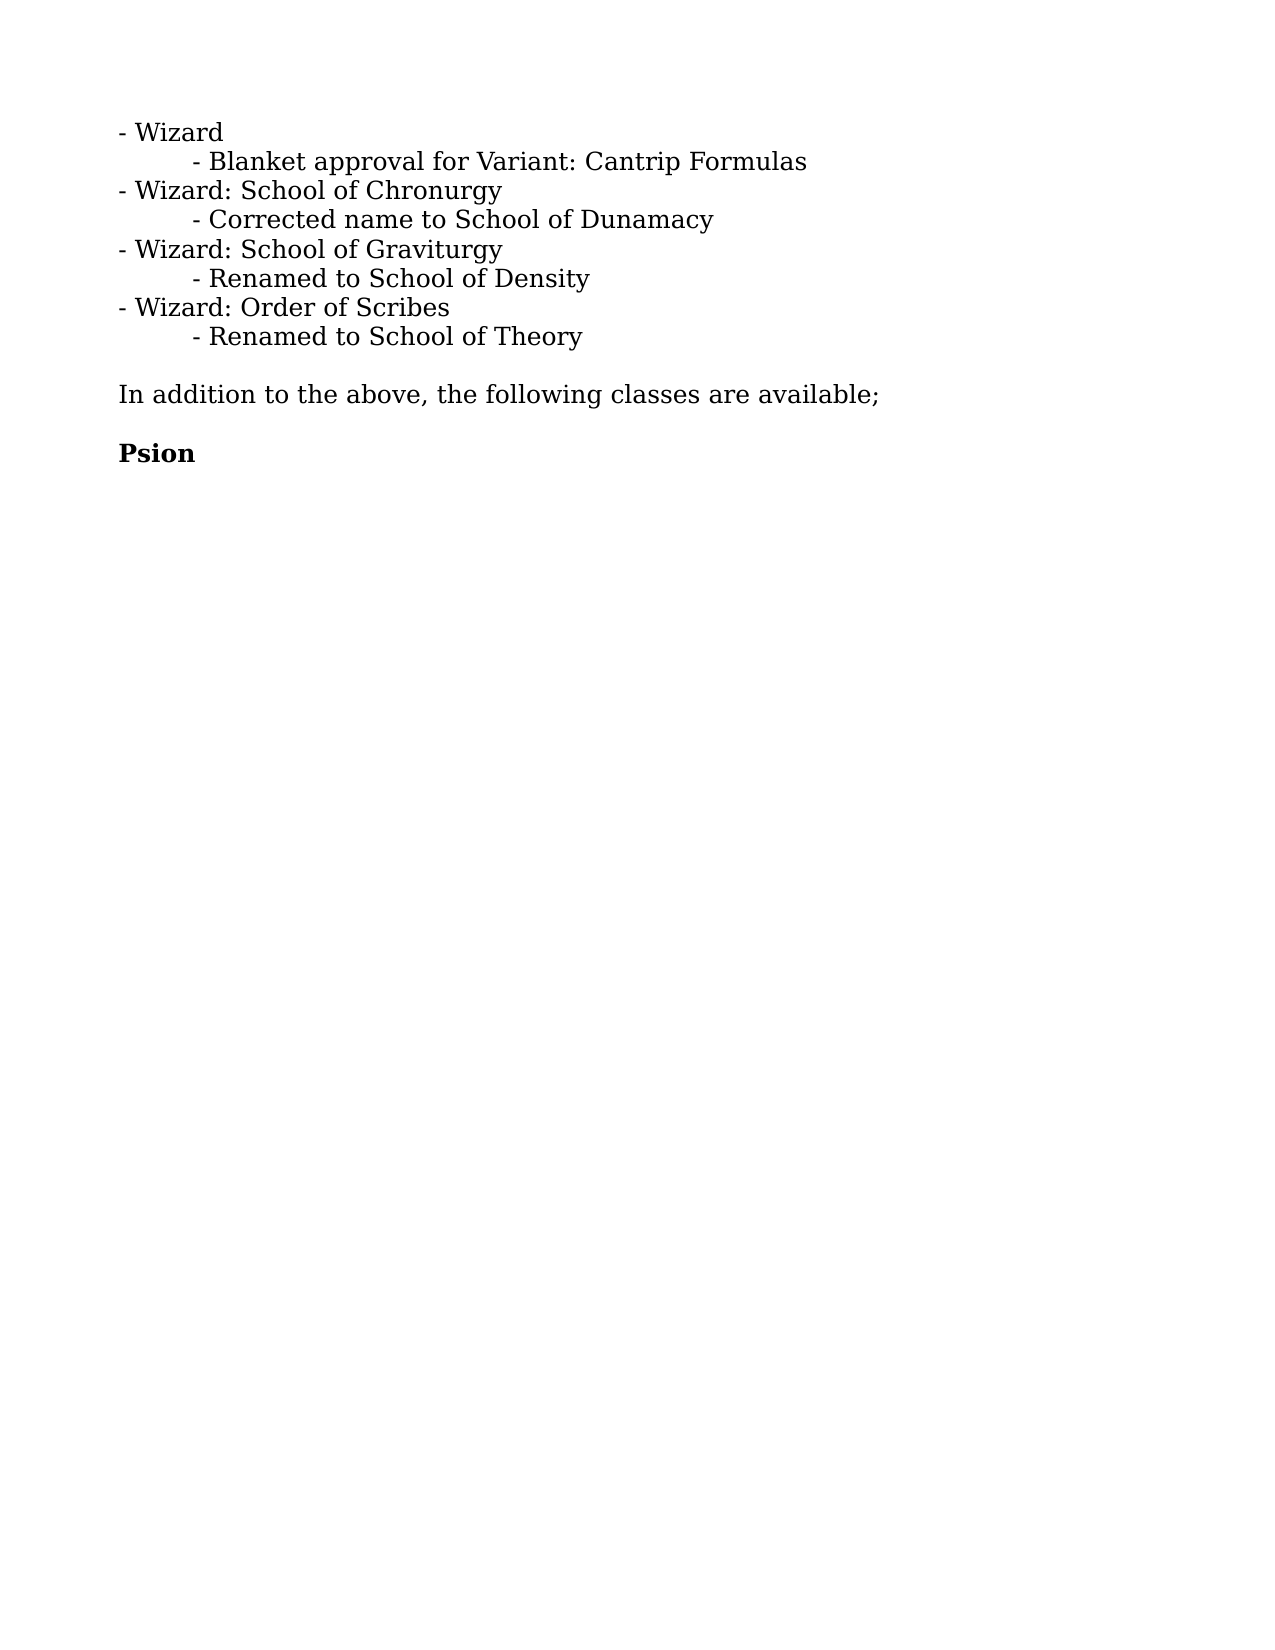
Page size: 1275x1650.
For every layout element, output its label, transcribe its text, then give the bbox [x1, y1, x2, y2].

text Psion [118, 439, 1157, 468]
text - Wizard - Blanket approval for Variant: Cantrip Formulas - Wizard: School of Chronurgy - Corrected name to School of Dunamacy - Wizard: School of Graviturgy - Renamed to School of Density - Wizard: Order of Scribes - Renamed to School of Theory In addition to the above, the following classes are available; [118, 118, 1157, 410]
